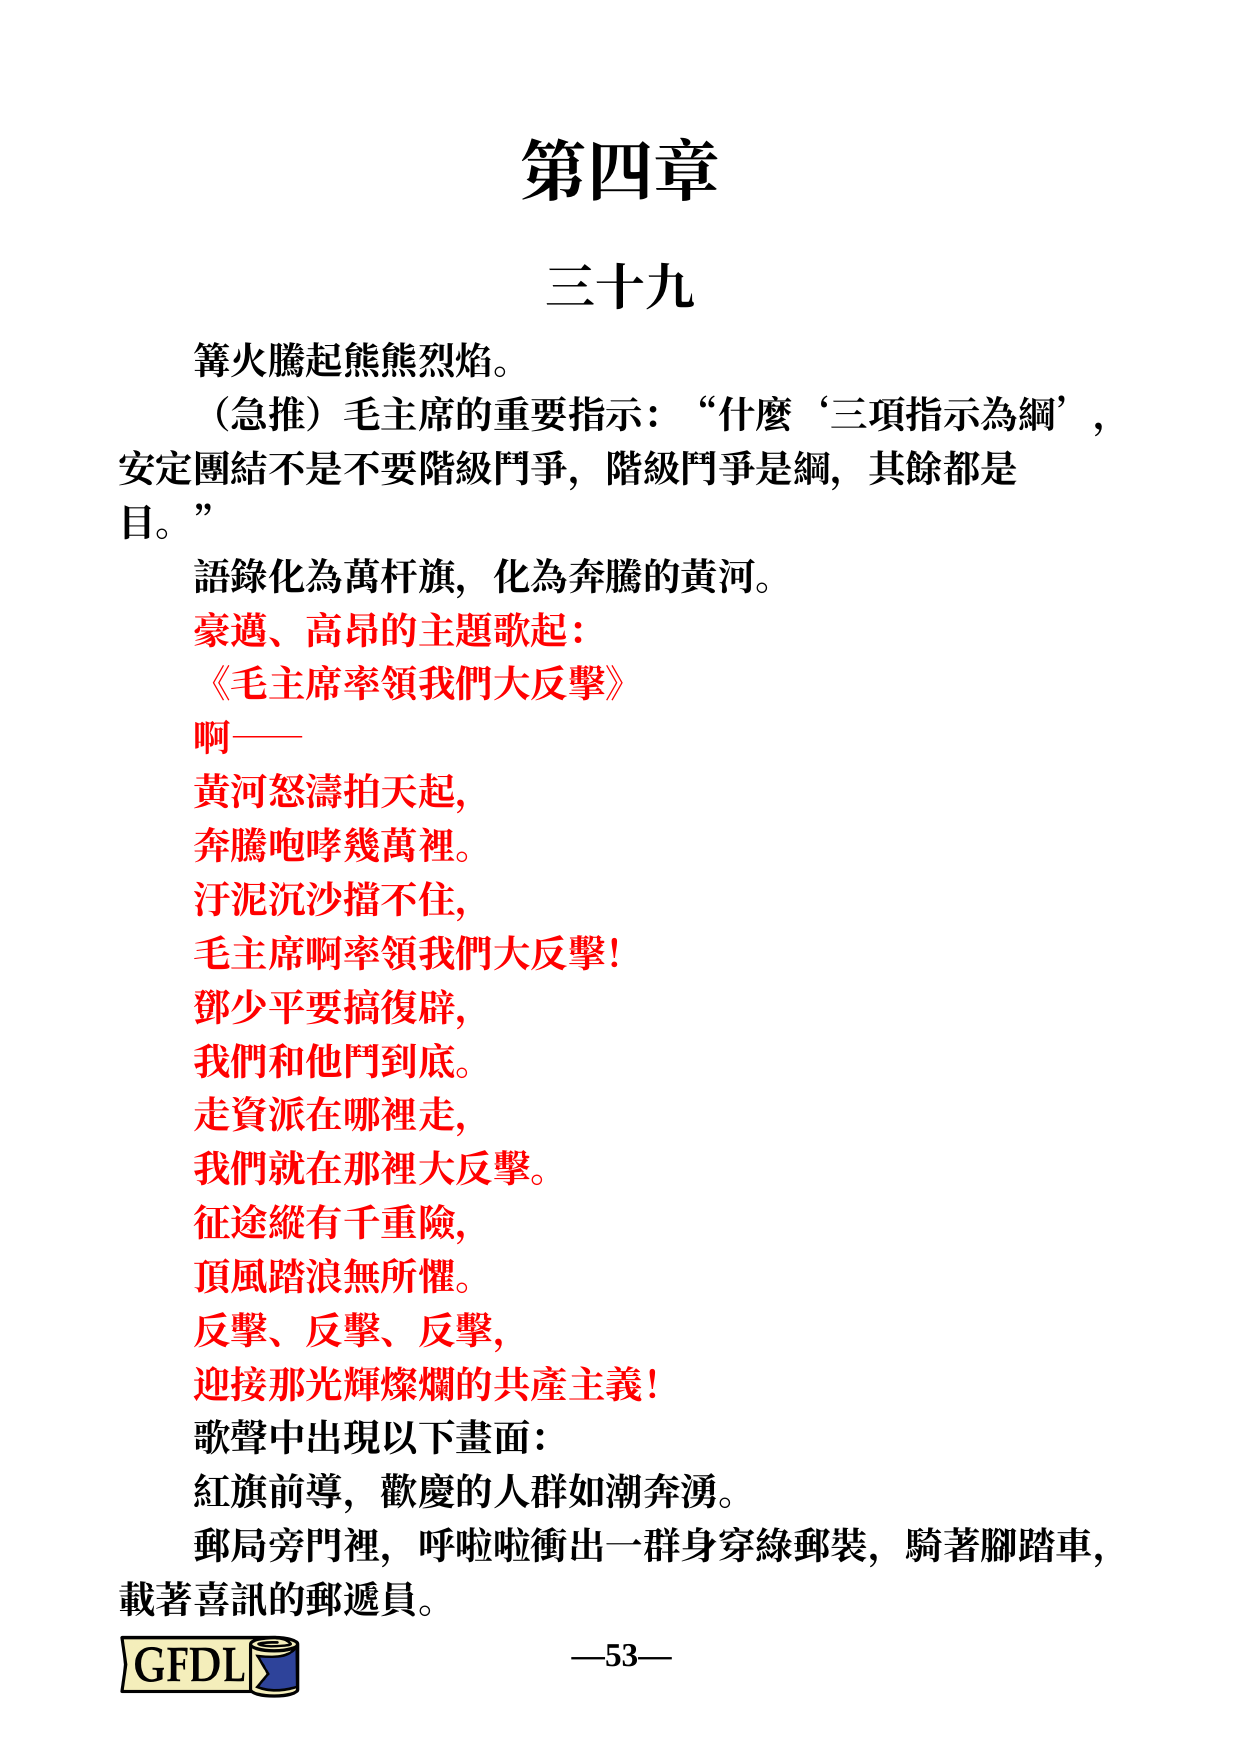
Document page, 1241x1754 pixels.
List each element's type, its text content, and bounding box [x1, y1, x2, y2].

text 我們和他鬥到底。 [118, 1032, 1122, 1086]
text 反擊、反擊、反擊， [118, 1301, 1122, 1355]
text 迎接那光輝燦爛的共產主義！ [118, 1355, 1122, 1409]
text 走資派在哪裡走， [118, 1086, 1122, 1139]
text 歌聲中出現以下畫面： [118, 1409, 1122, 1463]
picture [119, 1635, 300, 1698]
text （急推）毛主席的重要指示：“什麼‘三項指示為綱’，安定團結不是不要階級鬥爭，階級鬥爭是綱，其餘都是目。” [118, 386, 1122, 547]
text 我們就在那裡大反擊。 [118, 1139, 1122, 1193]
text 頂風踏浪無所懼。 [118, 1247, 1122, 1301]
text 鄧少平要搞復辟， [118, 978, 1122, 1032]
text 毛主席啊率領我們大反擊！ [118, 924, 1122, 978]
text 汙泥沉沙擋不住， [118, 870, 1122, 924]
text 征途縱有千重險， [118, 1193, 1122, 1247]
text 紅旗前導，歡慶的人群如潮奔湧。 [118, 1463, 1122, 1516]
text 語錄化為萬杆旗，化為奔騰的黃河。 [118, 547, 1122, 601]
subtitle 第四章 [118, 118, 1122, 214]
text 篝火騰起熊熊烈焰。 [118, 332, 1122, 386]
text 郵局旁門裡，呼啦啦衝出一群身穿綠郵裝，騎著腳踏車，載著喜訊的郵遞員。 [118, 1516, 1122, 1624]
text 豪邁、高昂的主題歌起： [118, 601, 1122, 655]
text 奔騰咆哮幾萬裡。 [118, 816, 1122, 870]
subtitle 三十九 [118, 247, 1122, 319]
text 黃河怒濤拍天起， [118, 762, 1122, 816]
text 《毛主席率領我們大反擊》 [118, 655, 1122, 709]
text 啊—— [118, 709, 1122, 762]
